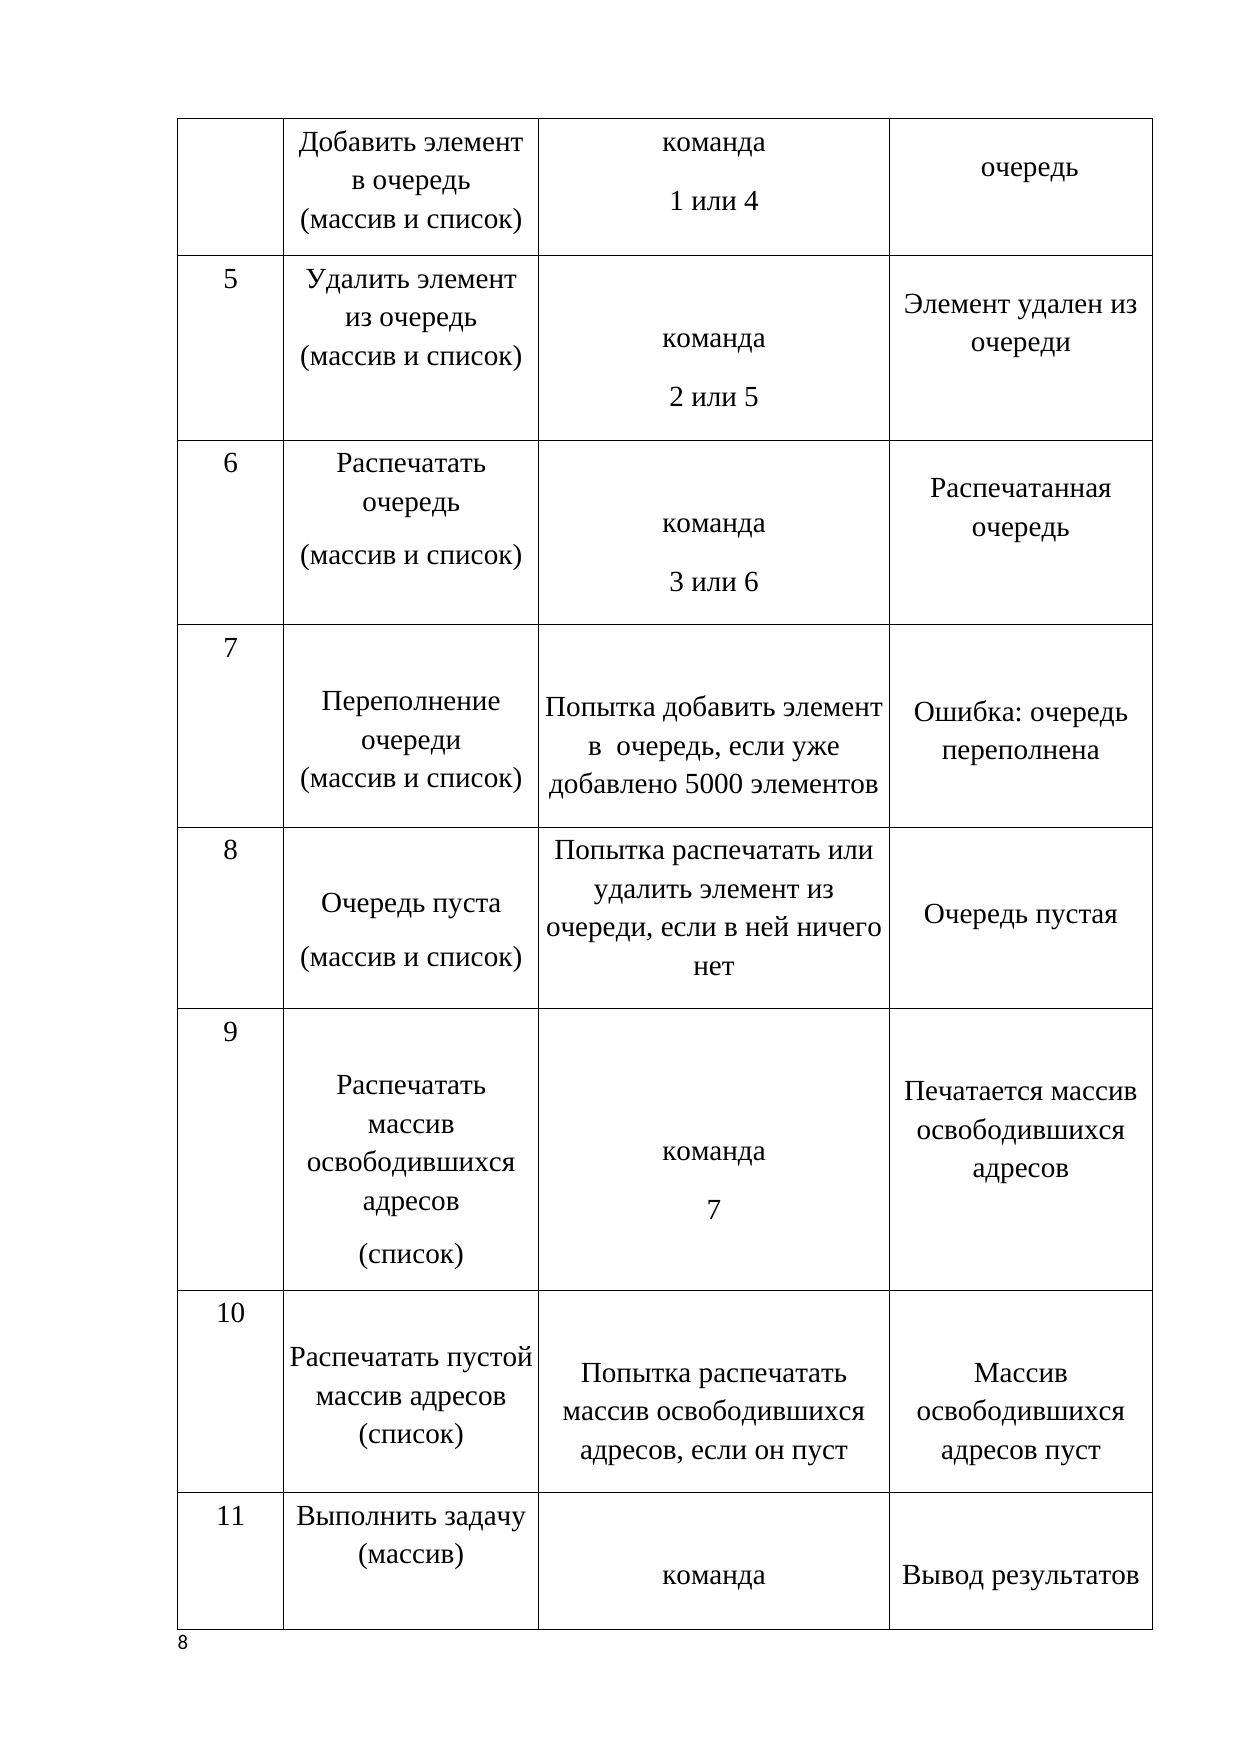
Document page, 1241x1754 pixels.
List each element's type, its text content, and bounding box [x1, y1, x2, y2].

table_cell Очередь пустая [890, 828, 1152, 1008]
table_cell Попытка добавить элемент в очередь, если уже добавлено 5000 элементов [539, 625, 889, 827]
table_cell Удалить элемент из очередь (массив и список) [284, 256, 538, 439]
table_cell Выполнить задачу (массив) [284, 1493, 538, 1629]
table_cell команда 1 или 4 [539, 119, 889, 255]
table_cell команда [539, 1493, 889, 1629]
table_cell [178, 119, 283, 255]
table_cell Ошибка: очередь переполнена [890, 625, 1152, 827]
table_cell Распечатать пустой массив адресов (список) [284, 1291, 538, 1492]
table_cell Элемент удален из очереди [890, 256, 1152, 439]
table_cell 8 [178, 828, 283, 1008]
table_cell очередь [890, 119, 1152, 255]
table_cell Переполнение очереди (массив и список) [284, 625, 538, 827]
table_cell 5 [178, 256, 283, 439]
table_cell Попытка распечатать массив освободившихся адресов, если он пуст [539, 1291, 889, 1492]
table_cell 11 [178, 1493, 283, 1629]
table_cell Массив освободившихся адресов пуст [890, 1291, 1152, 1492]
table_cell команда 2 или 5 [539, 256, 889, 439]
table_cell команда 7 [539, 1009, 889, 1290]
table_cell Распечатанная очередь [890, 441, 1152, 624]
table_cell 10 [178, 1291, 283, 1492]
table_cell 6 [178, 441, 283, 624]
table_cell 9 [178, 1009, 283, 1290]
table_cell Попытка распечатать или удалить элемент из очереди, если в ней ничего нет [539, 828, 889, 1008]
table_cell Добавить элемент в очередь (массив и список) [284, 119, 538, 255]
table_cell 7 [178, 625, 283, 827]
table_cell Очередь пуста (массив и список) [284, 828, 538, 1008]
table_cell Распечатать очередь (массив и список) [284, 441, 538, 624]
table_cell Печатается массив освободившихся адресов [890, 1009, 1152, 1290]
table_cell команда 3 или 6 [539, 441, 889, 624]
table_cell Распечатать массив освободившихся адресов (список) [284, 1009, 538, 1290]
table_cell Вывод результатов [890, 1493, 1152, 1629]
